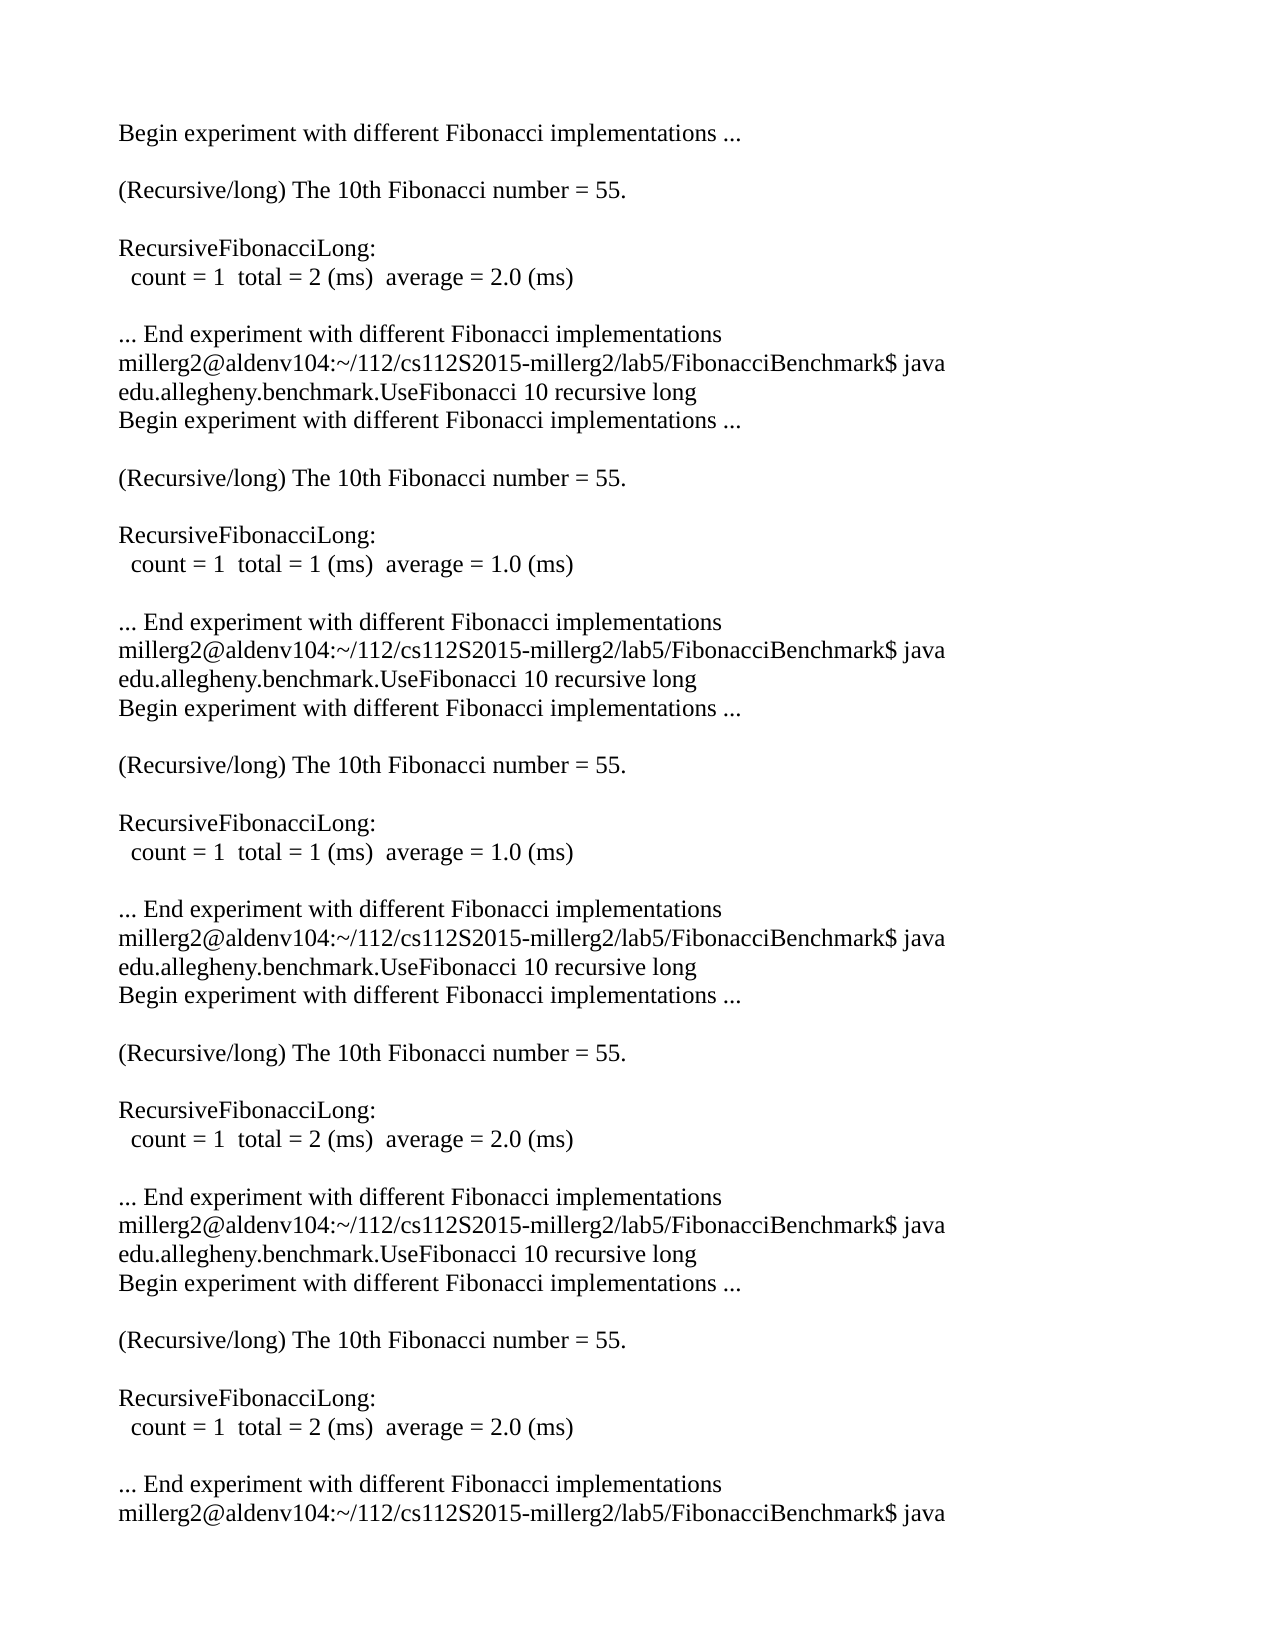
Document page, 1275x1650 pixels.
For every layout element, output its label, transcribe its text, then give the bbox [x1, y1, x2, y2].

text count = 1 total = 1 (ms) average = 1.0 (ms) [118, 549, 1157, 578]
text count = 1 total = 2 (ms) average = 2.0 (ms) [118, 1124, 1157, 1153]
text RecursiveFibonacciLong: [118, 1383, 1157, 1412]
text millerg2@aldenv104:~/112/cs112S2015-millerg2/lab5/FibonacciBenchmark$ java [118, 1498, 1157, 1527]
text (Recursive/long) The 10th Fibonacci number = 55. [118, 463, 1157, 492]
text millerg2@aldenv104:~/112/cs112S2015-millerg2/lab5/FibonacciBenchmark$ java edu.allegheny.benchmark.UseFibonacci 10 recursive long [118, 636, 1157, 693]
text count = 1 total = 2 (ms) average = 2.0 (ms) [118, 262, 1157, 291]
text RecursiveFibonacciLong: [118, 808, 1157, 837]
text (Recursive/long) The 10th Fibonacci number = 55. [118, 176, 1157, 204]
text Begin experiment with different Fibonacci implementations ... [118, 981, 1157, 1009]
text count = 1 total = 2 (ms) average = 2.0 (ms) [118, 1412, 1157, 1441]
text (Recursive/long) The 10th Fibonacci number = 55. [118, 751, 1157, 779]
text Begin experiment with different Fibonacci implementations ... [118, 693, 1157, 722]
text (Recursive/long) The 10th Fibonacci number = 55. [118, 1038, 1157, 1067]
text Begin experiment with different Fibonacci implementations ... [118, 118, 1157, 147]
text millerg2@aldenv104:~/112/cs112S2015-millerg2/lab5/FibonacciBenchmark$ java edu.allegheny.benchmark.UseFibonacci 10 recursive long [118, 1211, 1157, 1268]
text ... End experiment with different Fibonacci implementations [118, 894, 1157, 923]
text ... End experiment with different Fibonacci implementations [118, 1182, 1157, 1211]
text Begin experiment with different Fibonacci implementations ... [118, 406, 1157, 434]
text RecursiveFibonacciLong: [118, 233, 1157, 262]
text ... End experiment with different Fibonacci implementations [118, 1469, 1157, 1498]
text (Recursive/long) The 10th Fibonacci number = 55. [118, 1326, 1157, 1354]
text millerg2@aldenv104:~/112/cs112S2015-millerg2/lab5/FibonacciBenchmark$ java edu.allegheny.benchmark.UseFibonacci 10 recursive long [118, 348, 1157, 406]
text count = 1 total = 1 (ms) average = 1.0 (ms) [118, 837, 1157, 866]
text Begin experiment with different Fibonacci implementations ... [118, 1268, 1157, 1297]
text ... End experiment with different Fibonacci implementations [118, 607, 1157, 636]
text RecursiveFibonacciLong: [118, 1096, 1157, 1124]
text ... End experiment with different Fibonacci implementations [118, 319, 1157, 348]
text RecursiveFibonacciLong: [118, 521, 1157, 549]
text millerg2@aldenv104:~/112/cs112S2015-millerg2/lab5/FibonacciBenchmark$ java edu.allegheny.benchmark.UseFibonacci 10 recursive long [118, 923, 1157, 981]
